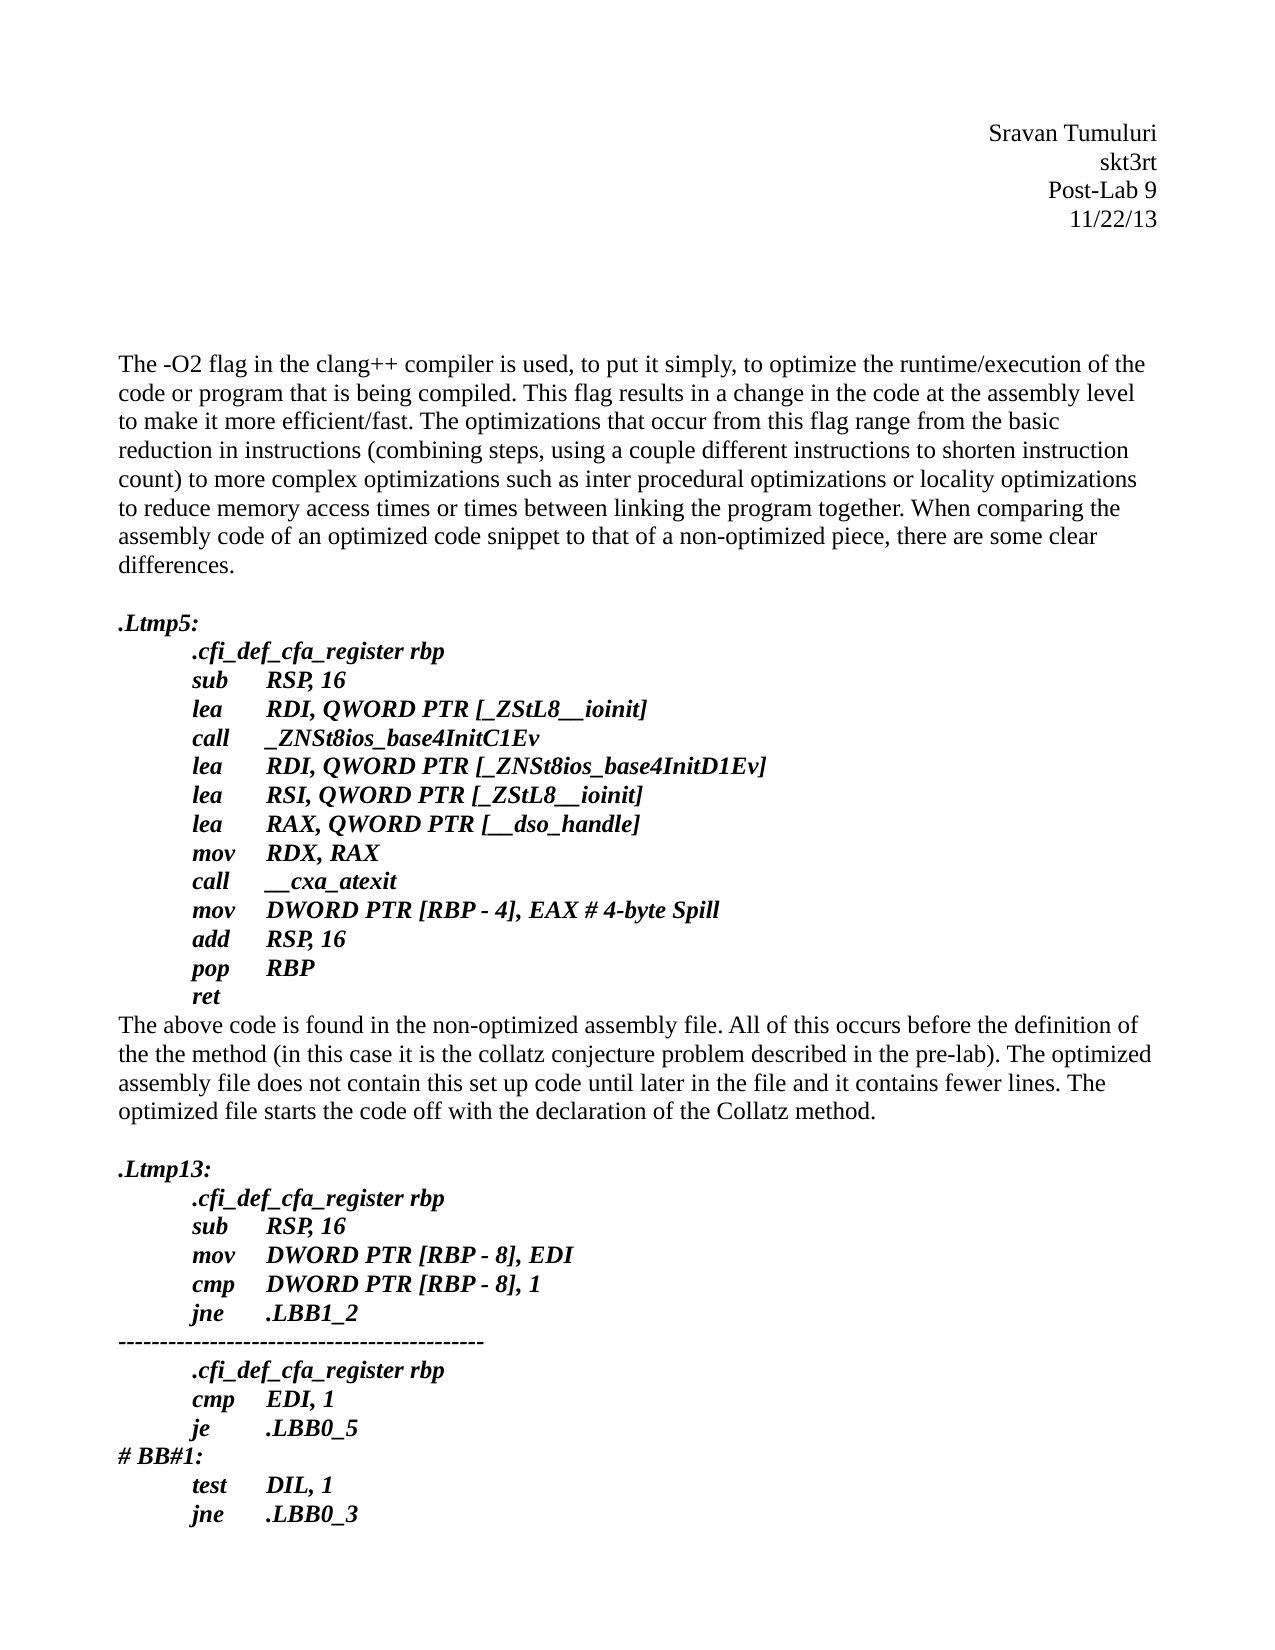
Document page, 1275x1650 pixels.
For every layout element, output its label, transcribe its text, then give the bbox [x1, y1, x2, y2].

text add RSP, 16 [118, 924, 1157, 953]
text .cfi_def_cfa_register rbp [118, 636, 1157, 665]
text call _ZNSt8ios_base4InitC1Ev [118, 723, 1157, 751]
text call __cxa_atexit [118, 866, 1157, 895]
text .cfi_def_cfa_register rbp [118, 1183, 1157, 1211]
text jne .LBB0_3 [118, 1499, 1157, 1528]
text test DIL, 1 [118, 1470, 1157, 1499]
text sub RSP, 16 [118, 1211, 1157, 1240]
text -------------------------------------------- [118, 1326, 1157, 1355]
text mov DWORD PTR [RBP - 4], EAX # 4-byte Spill [118, 895, 1157, 924]
text je .LBB0_5 [118, 1413, 1157, 1441]
text .cfi_def_cfa_register rbp [118, 1355, 1157, 1384]
text lea RSI, QWORD PTR [_ZStL8__ioinit] [118, 780, 1157, 809]
text sub RSP, 16 [118, 665, 1157, 694]
text .Ltmp13: [118, 1154, 1157, 1183]
text pop RBP [118, 953, 1157, 981]
text # BB#1: [118, 1441, 1157, 1470]
text mov DWORD PTR [RBP - 8], EDI [118, 1240, 1157, 1269]
text cmp DWORD PTR [RBP - 8], 1 [118, 1269, 1157, 1298]
text The -O2 flag in the clang++ compiler is used, to put it simply, to optimize the runtime/execution of the code or program that is being compiled. This flag results in a change in the code at the assembly level to make it more efficient/fast. The optimizations that occur from this flag range from the basic reduction in instructions (combining steps, using a couple different instructions to shorten instruction count) to more complex optimizations such as inter procedural optimizations or locality optimizations to reduce memory access times or times between linking the program together. When comparing the assembly code of an optimized code snippet to that of a non-optimized piece, there are some clear differences. [118, 349, 1157, 579]
text lea RAX, QWORD PTR [__dso_handle] [118, 809, 1157, 838]
text lea RDI, QWORD PTR [_ZStL8__ioinit] [118, 694, 1157, 723]
text mov RDX, RAX [118, 838, 1157, 866]
text lea RDI, QWORD PTR [_ZNSt8ios_base4InitD1Ev] [118, 751, 1157, 780]
text ret [118, 981, 1157, 1010]
text .Ltmp5: [118, 608, 1157, 636]
text cmp EDI, 1 [118, 1384, 1157, 1413]
text jne .LBB1_2 [118, 1298, 1157, 1326]
text The above code is found in the non-optimized assembly file. All of this occurs before the definition of the the method (in this case it is the collatz conjecture problem described in the pre-lab). The optimized assembly file does not contain this set up code until later in the file and it contains fewer lines. The optimized file starts the code off with the declaration of the Collatz method. [118, 1010, 1157, 1125]
